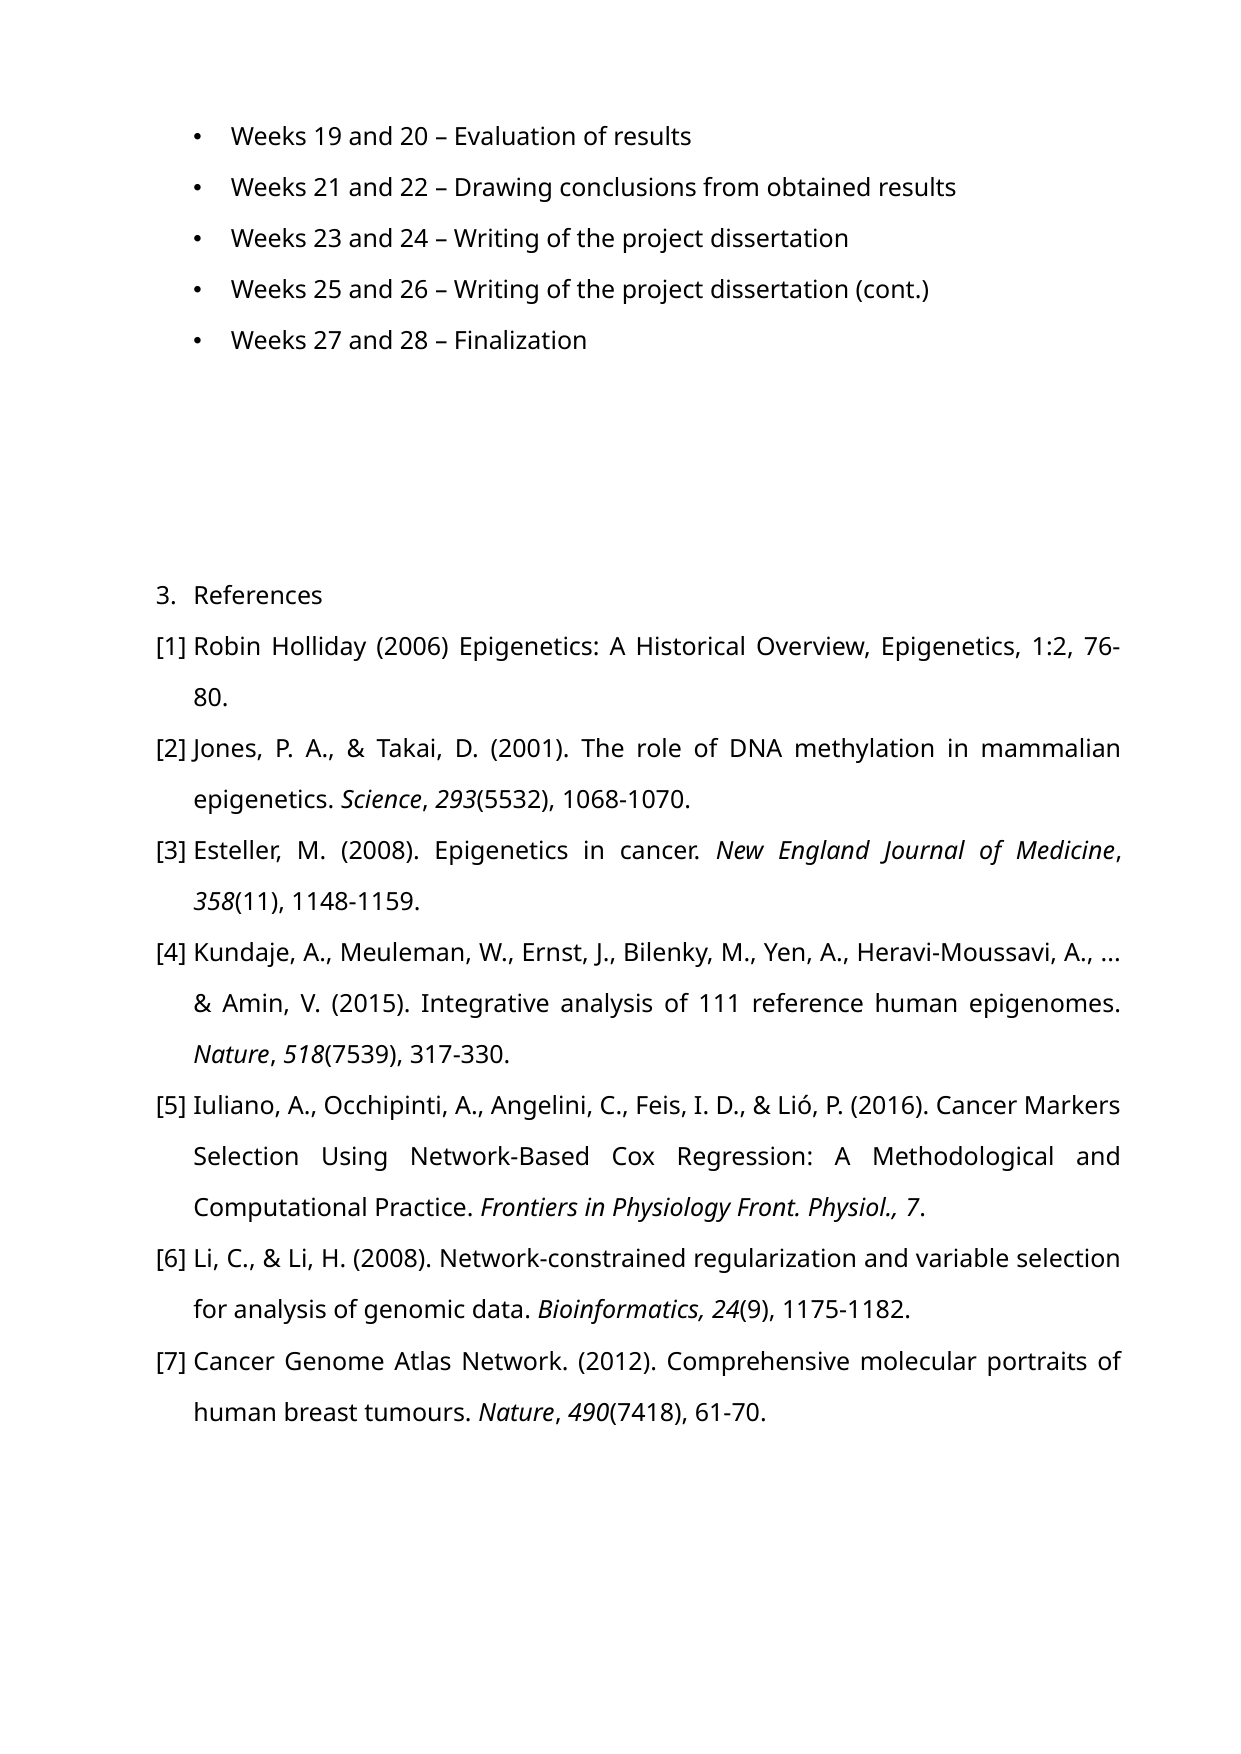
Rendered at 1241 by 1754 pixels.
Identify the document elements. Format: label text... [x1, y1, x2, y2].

list Weeks 19 and 20 – Evaluation of results [193, 118, 1122, 152]
list References [156, 577, 1122, 612]
list Robin Holliday (2006) Epigenetics: A Historical Overview, Epigenetics, 1:2, 76-80. [156, 628, 1122, 714]
list Weeks 23 and 24 – Writing of the project dissertation [193, 220, 1122, 254]
list Li, C., & Li, H. (2008). Network-constrained regularization and variable selection for analysis of genomic data. Bioinformatics, 24(9), 1175-1182. [156, 1241, 1122, 1326]
list Weeks 25 and 26 – Writing of the project dissertation (cont.) [193, 271, 1122, 305]
list Iuliano, A., Occhipinti, A., Angelini, C., Feis, I. D., & Lió, P. (2016). Cancer Markers Selection Using Network-Based Cox Regression: A Methodological and Computational Practice. Frontiers in Physiology Front. Physiol., 7. [156, 1088, 1122, 1224]
list Weeks 21 and 22 – Drawing conclusions from obtained results [193, 169, 1122, 203]
list Weeks 27 and 28 – Finalization [193, 322, 1122, 356]
list Esteller, M. (2008). Epigenetics in cancer. New England Journal of Medicine, 358(11), 1148-1159. [156, 833, 1122, 918]
list Kundaje, A., Meuleman, W., Ernst, J., Bilenky, M., Yen, A., Heravi-Moussavi, A., ... & Amin, V. (2015). Integrative analysis of 111 reference human epigenomes. Nature, 518(7539), 317-330. [156, 935, 1122, 1071]
list Cancer Genome Atlas Network. (2012). Comprehensive molecular portraits of human breast tumours. Nature, 490(7418), 61-70. [156, 1343, 1122, 1428]
list Jones, P. A., & Takai, D. (2001). The role of DNA methylation in mammalian epigenetics. Science, 293(5532), 1068-1070. [156, 731, 1122, 816]
